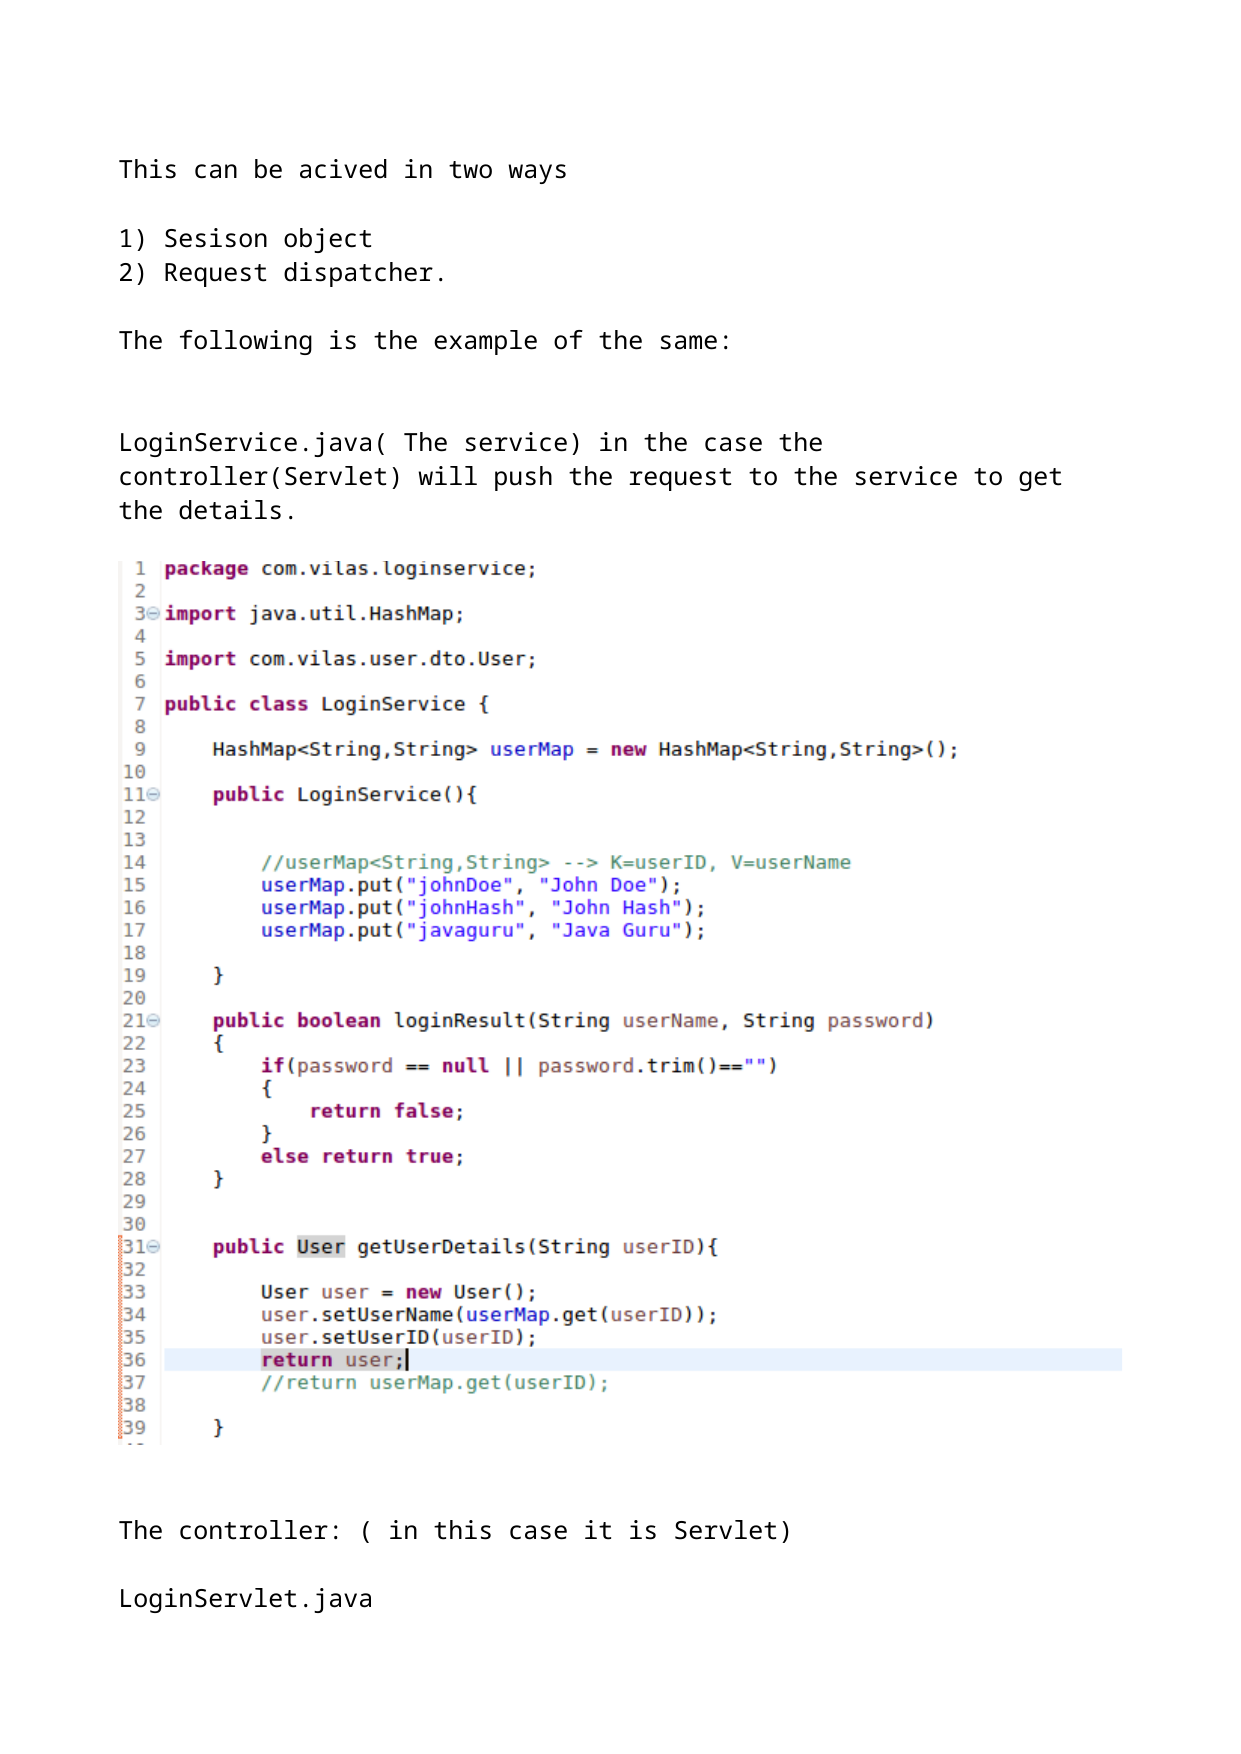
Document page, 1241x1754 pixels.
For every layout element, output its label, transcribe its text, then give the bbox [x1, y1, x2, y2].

text LoginService.java( The service) in the case the controller(Servlet) will push the request to the service to get the details. [118, 425, 1122, 527]
picture [118, 561, 1123, 1445]
text The following is the example of the same: [118, 322, 1122, 357]
text 1) Sesison object [118, 220, 1122, 254]
text The controller: ( in this case it is Servlet) [118, 1513, 1122, 1547]
text LoginServlet.java [118, 1581, 1122, 1615]
text This can be acived in two ways [118, 152, 1122, 186]
text 2) Request dispatcher. [118, 254, 1122, 288]
